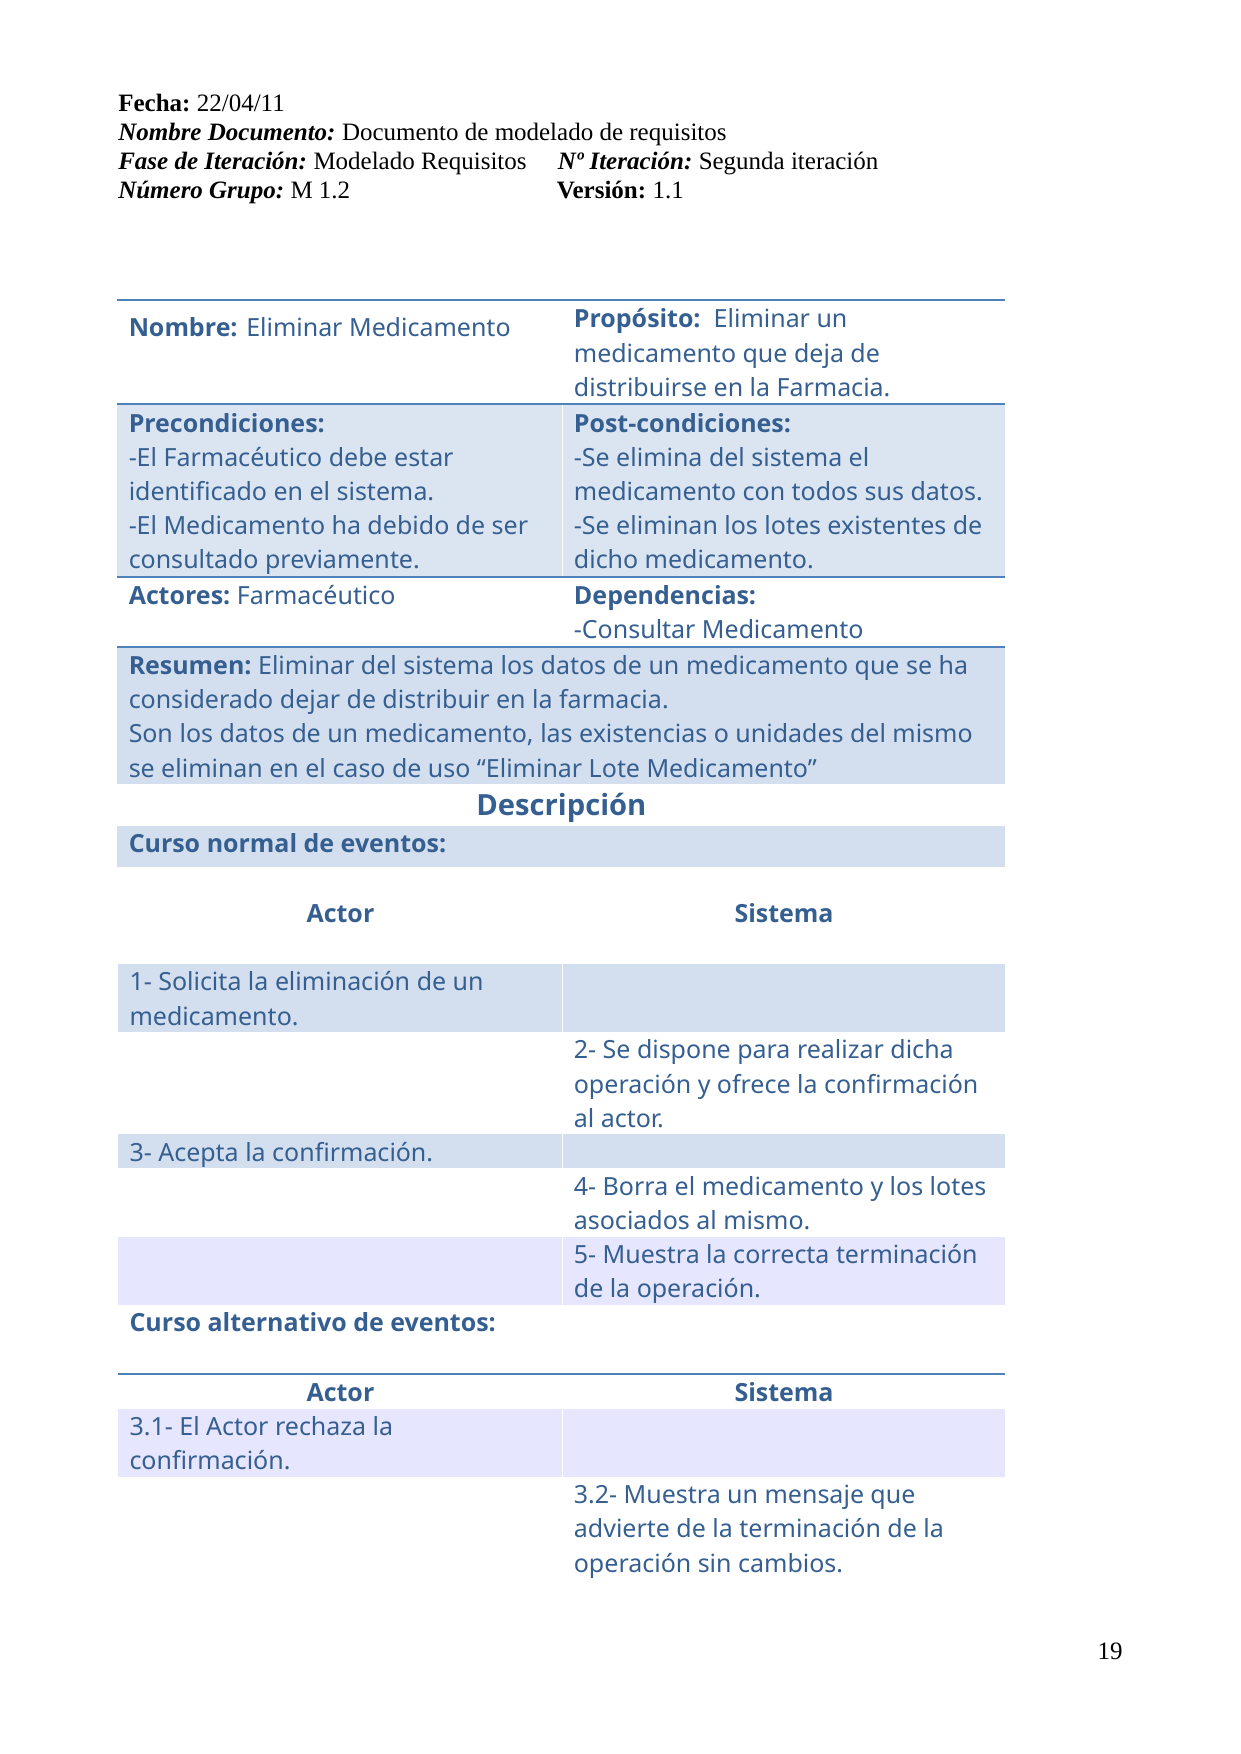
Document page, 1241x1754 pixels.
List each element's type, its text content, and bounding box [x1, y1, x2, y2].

table_cell Precondiciones: -El Farmacéutico debe estar identificado en el sistema. -El Medicamento ha debido de ser consultado previamente. [117, 405, 562, 576]
table_cell 2- Se dispone para realizar dicha operación y ofrece la confirmación al actor. [563, 1032, 1005, 1134]
table_cell [118, 1169, 562, 1237]
table_header Sistema [563, 896, 1005, 964]
table_cell [563, 964, 1005, 1032]
table_cell Curso normal de eventos: [117, 826, 1005, 867]
table_cell Curso alternativo de eventos: [118, 1305, 1005, 1373]
table_cell [563, 1409, 1005, 1477]
table_cell 1- Solicita la eliminación de un medicamento. [118, 964, 562, 1032]
table_cell 3.2- Muestra un mensaje que advierte de la terminación de la operación sin cambios. [563, 1477, 1005, 1579]
table_cell Resumen: Eliminar del sistema los datos de un medicamento que se ha considerado dejar de distribuir en la farmacia. Son los datos de un medicamento, las existencias o unidades del mismo se eliminan en el caso de uso “Eliminar Lote Medicamento” [117, 648, 1005, 784]
table_cell Post-condiciones: -Se elimina del sistema el medicamento con todos sus datos. -Se eliminan los lotes existentes de dicho medicamento. [563, 405, 1005, 576]
table_cell 3.1- El Actor rechaza la confirmación. [118, 1409, 562, 1477]
table_header Propósito: Eliminar un medicamento que deja de distribuirse en la Farmacia. [563, 301, 1005, 403]
table_cell 3- Acepta la confirmación. [118, 1134, 562, 1168]
table_cell Descripción [117, 784, 1005, 826]
table_header Nombre: Eliminar Medicamento [117, 301, 562, 403]
table_cell Actor [118, 1375, 562, 1409]
table_cell [118, 1032, 562, 1134]
table_cell [563, 1134, 1005, 1168]
table_cell [118, 1477, 562, 1579]
table_cell 5- Muestra la correcta terminación de la operación. [563, 1237, 1005, 1305]
table_cell Dependencias: -Consultar Medicamento [563, 578, 1005, 646]
table_cell [118, 1237, 562, 1305]
table_header Actor [118, 896, 562, 964]
table_cell 4- Borra el medicamento y los lotes asociados al mismo. [563, 1169, 1005, 1237]
table_cell Sistema [563, 1375, 1005, 1409]
table_cell Actores: Farmacéutico [117, 578, 562, 646]
